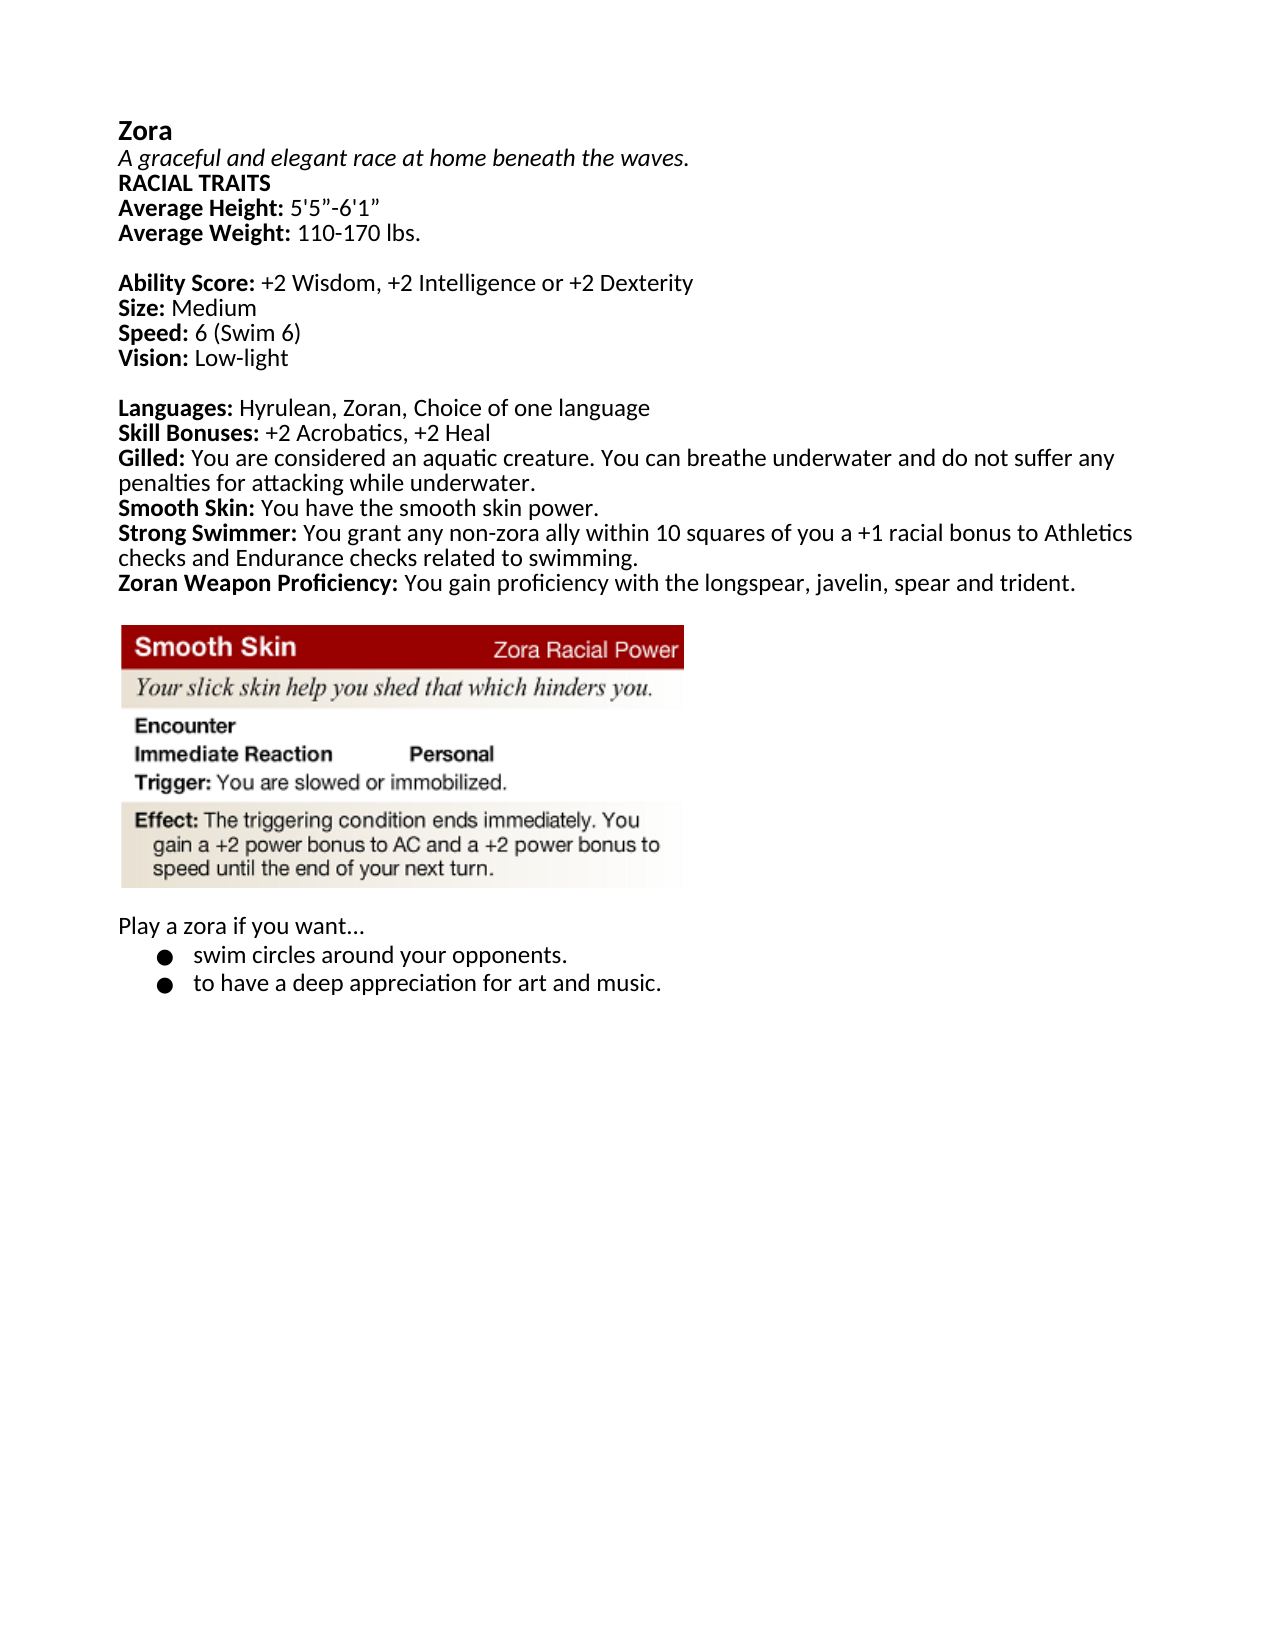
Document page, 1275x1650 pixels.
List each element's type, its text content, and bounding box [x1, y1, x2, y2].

text Average Height: 5'5”-6'1” [118, 197, 1157, 222]
text Ability Score: +2 Wisdom, +2 Intelligence or +2 Dexterity [118, 272, 1157, 297]
list to have a deep appreciation for art and music. [156, 969, 1157, 998]
text Vision: Low-light [118, 347, 1157, 372]
text Zoran Weapon Proficiency: You gain proficiency with the longspear, javelin, spear and trident. [118, 572, 1157, 597]
text Languages: Hyrulean, Zoran, Choice of one language [118, 397, 1157, 422]
text Strong Swimmer: You grant any non-zora ally within 10 squares of you a +1 racial bonus to Athletics checks and Endurance checks related to swimming. [118, 522, 1157, 572]
text RACIAL TRAITS [118, 172, 1157, 197]
list swim circles around your opponents. [156, 941, 1157, 969]
text Size: Medium [118, 297, 1157, 322]
text A graceful and elegant race at home beneath the waves. [118, 147, 1157, 172]
picture [121, 625, 684, 888]
text Average Weight: 110-170 lbs. [118, 222, 1157, 247]
text Gilled: You are considered an aquatic creature. You can breathe underwater and do not suffer any penalties for attacking while underwater. [118, 447, 1157, 497]
text Smooth Skin: You have the smooth skin power. [118, 497, 1157, 522]
text Skill Bonuses: +2 Acrobatics, +2 Heal [118, 422, 1157, 447]
text Play a zora if you want... [118, 916, 1157, 941]
text Zora [118, 118, 1157, 147]
text Speed: 6 (Swim 6) [118, 322, 1157, 347]
